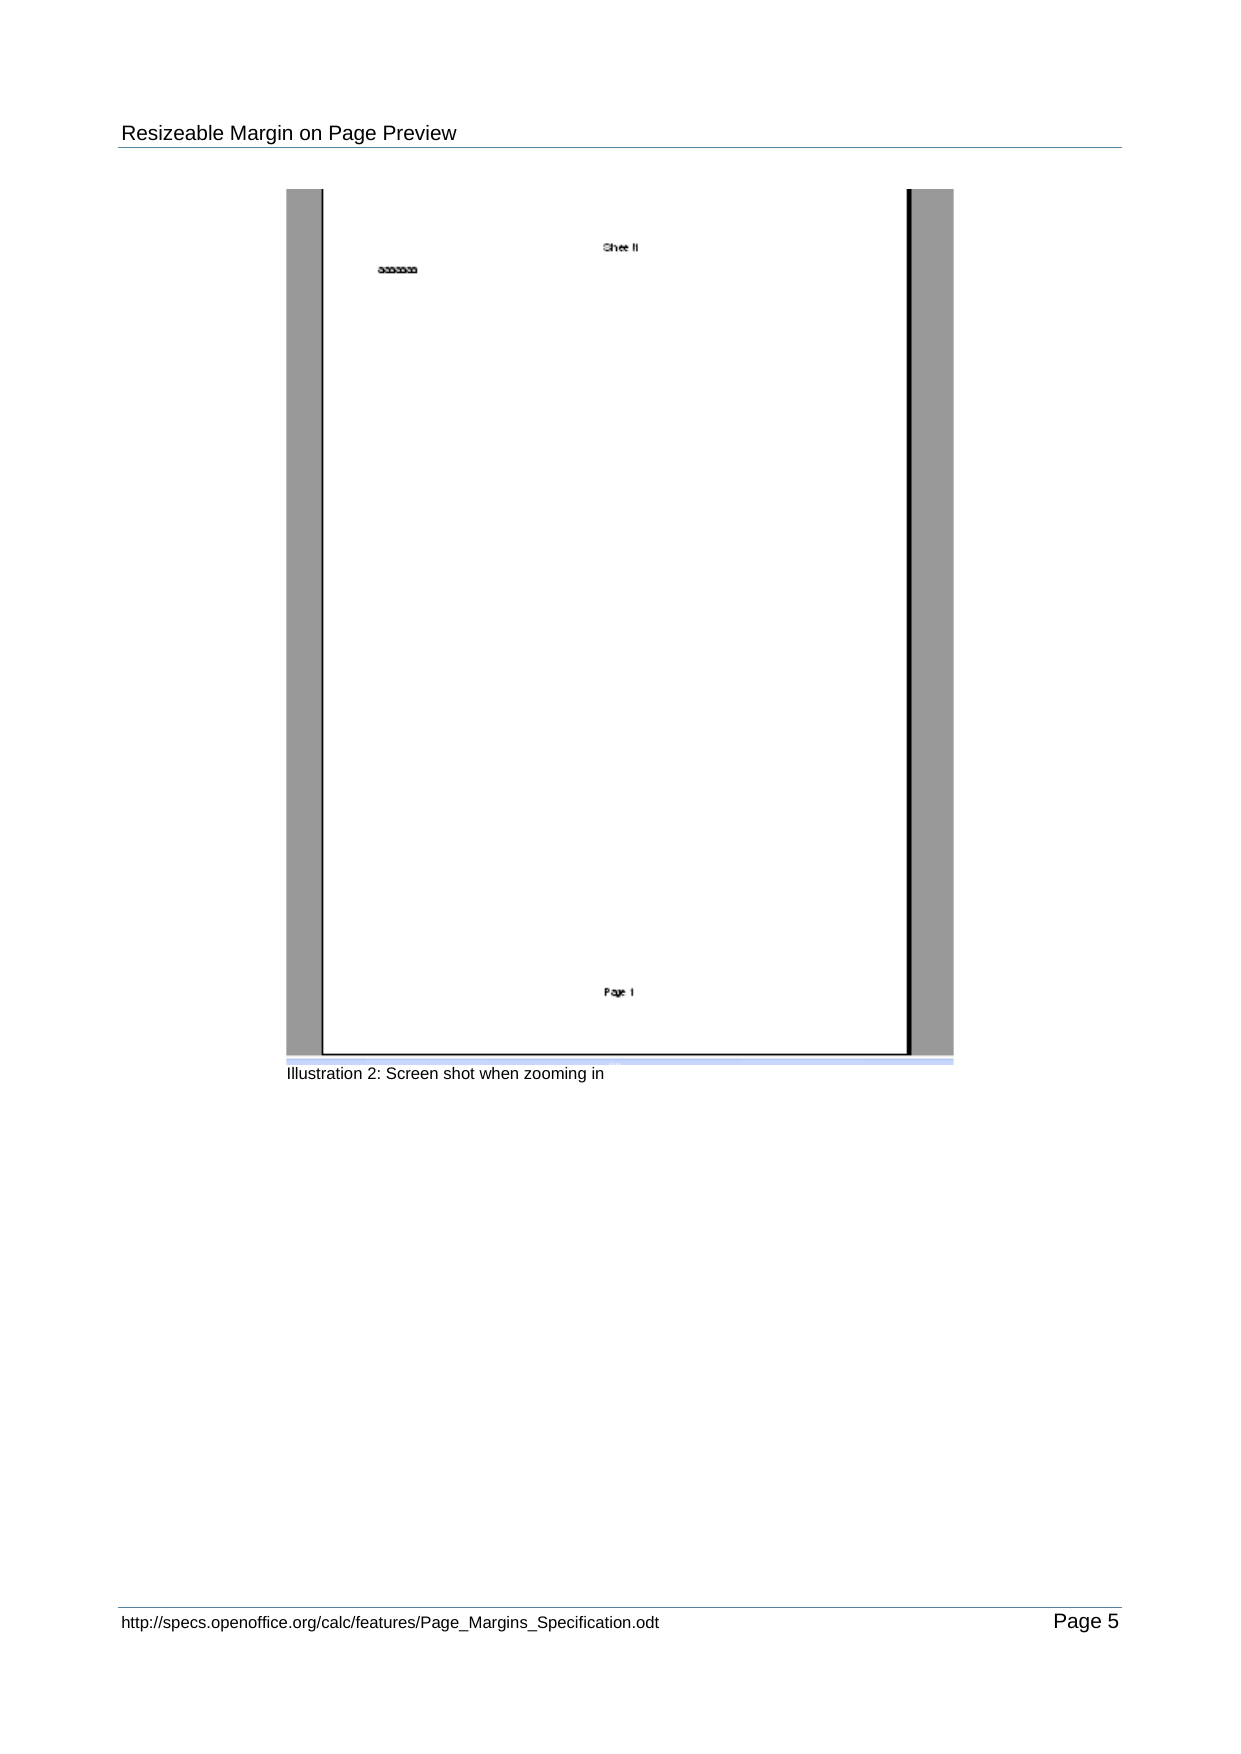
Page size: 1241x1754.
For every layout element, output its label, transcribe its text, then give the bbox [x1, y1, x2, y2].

picture [286, 189, 954, 1065]
text Illustration 2: Screen shot when zooming in [286, 1065, 954, 1083]
